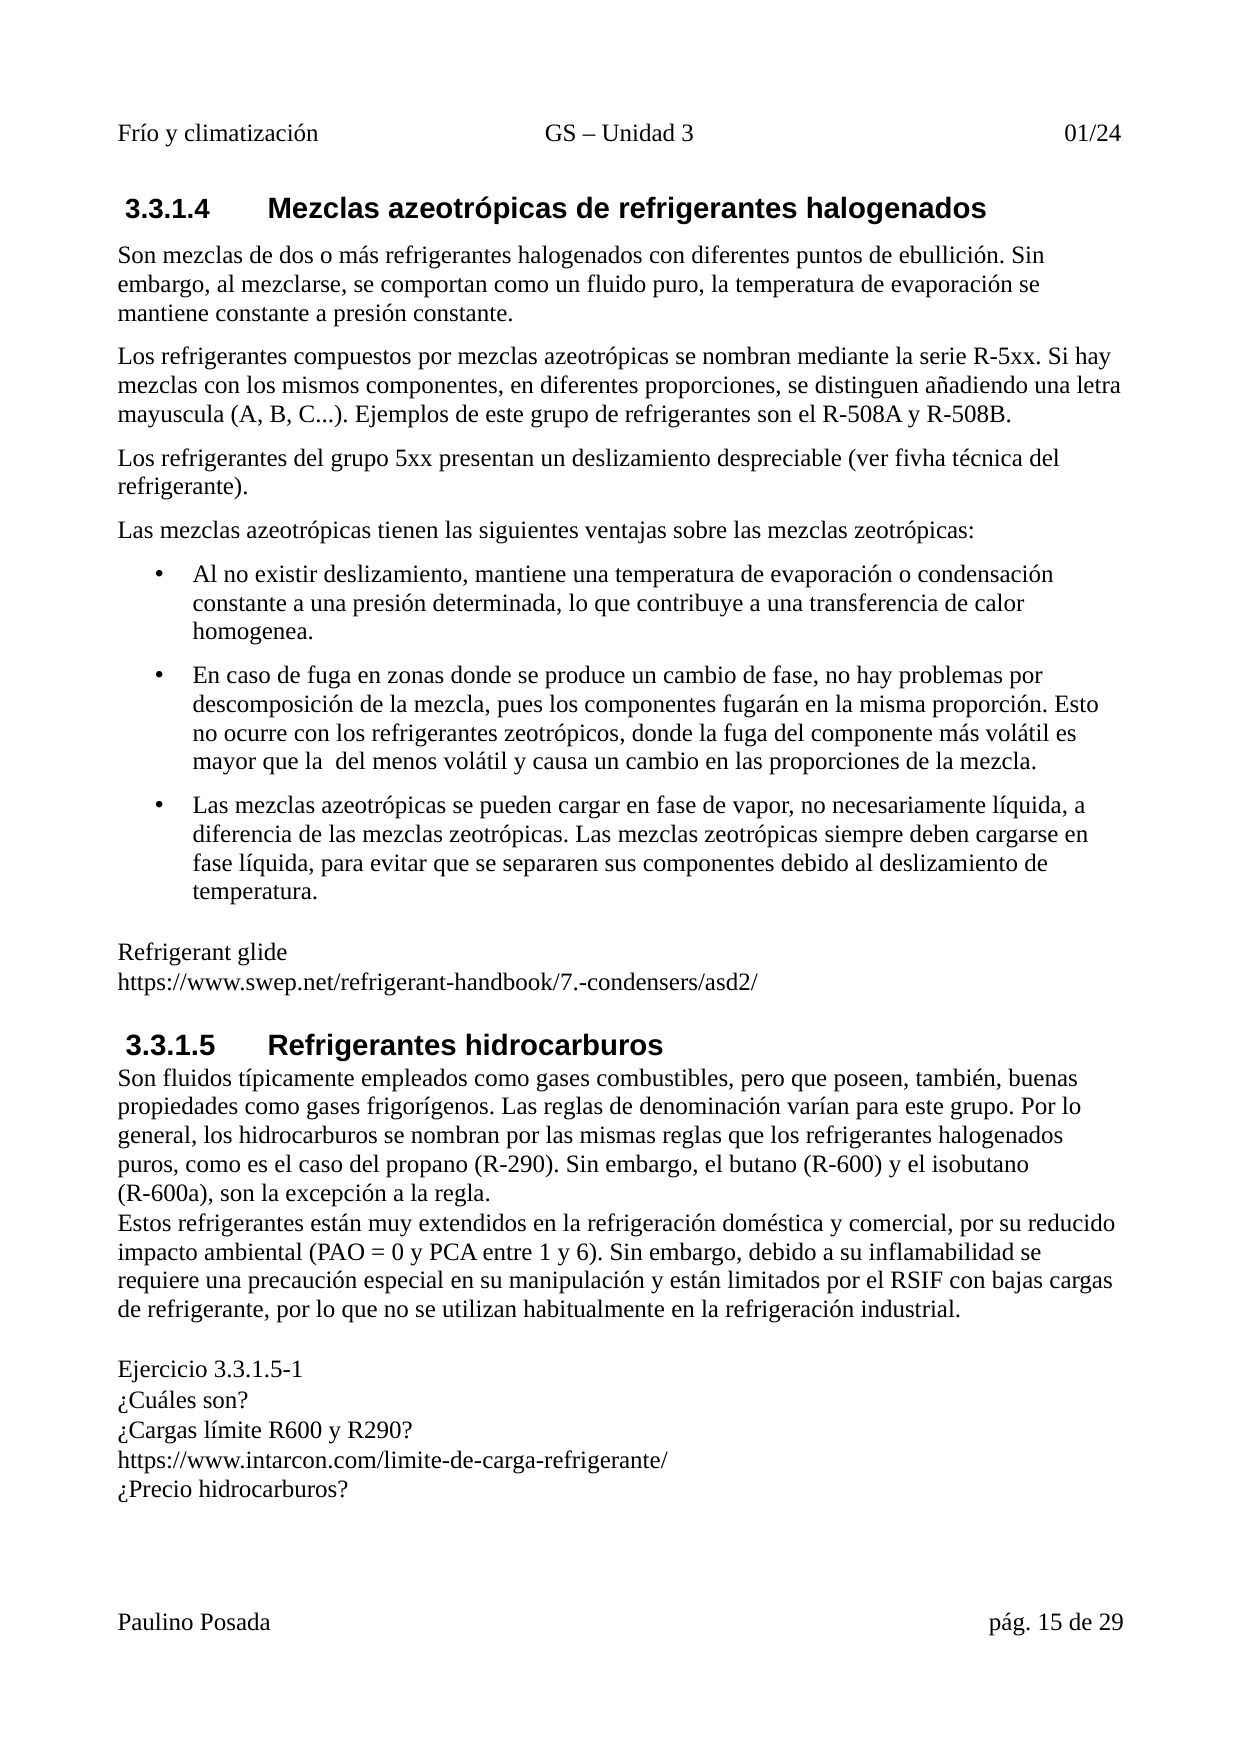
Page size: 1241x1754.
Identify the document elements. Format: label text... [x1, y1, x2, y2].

text Los refrigerantes compuestos por mezclas azeotrópicas se nombran mediante la serie R-5xx. Si hay mezclas con los mismos componentes, en diferentes proporciones, se distinguen añadiendo una letra mayuscula (A, B, C...). Ejemplos de este grupo de refrigerantes son el R-508A y R-508B. [117, 341, 1123, 428]
text Los refrigerantes del grupo 5xx presentan un deslizamiento despreciable (ver fivha técnica del refrigerante). [117, 443, 1123, 500]
text Las mezclas azeotrópicas tienen las siguientes ventajas sobre las mezclas zeotrópicas: [117, 515, 1123, 544]
text Refrigerant glide [117, 937, 1123, 966]
subtitle Refrigerantes hidrocarburos [117, 1027, 1123, 1061]
list Al no existir deslizamiento, mantiene una temperatura de evaporación o condensación constante a una presión determinada, lo que contribuye a una transferencia de calor homogenea. [155, 559, 1123, 645]
text Son mezclas de dos o más refrigerantes halogenados con diferentes puntos de ebullición. Sin embargo, al mezclarse, se comportan como un fluido puro, la temperatura de evaporación se mantiene constante a presión constante. [117, 240, 1123, 326]
text https://www.intarcon.com/limite-de-carga-refrigerante/ [117, 1445, 1123, 1474]
list En caso de fuga en zonas donde se produce un cambio de fase, no hay problemas por descomposición de la mezcla, pues los componentes fugarán en la misma proporción. Esto no ocurre con los refrigerantes zeotrópicos, donde la fuga del componente más volátil es mayor que la del menos volátil y causa un cambio en las proporciones de la mezcla. [155, 660, 1123, 775]
text Estos refrigerantes están muy extendidos en la refrigeración doméstica y comercial, por su reducido impacto ambiental (PAO = 0 y PCA entre 1 y 6). Sin embargo, debido a su inflamabilidad se requiere una precaución especial en su manipulación y están limitados por el RSIF con bajas cargas de refrigerante, por lo que no se utilizan habitualmente en la refrigeración industrial. [117, 1208, 1123, 1323]
text ¿Precio hidrocarburos? [117, 1474, 1123, 1503]
subtitle Mezclas azeotrópicas de refrigerantes halogenados [117, 191, 1123, 225]
text Son fluidos típicamente empleados como gases combustibles, pero que poseen, también, buenas propiedades como gases frigorígenos. Las reglas de denominación varían para este grupo. Por lo general, los hidrocarburos se nombran por las mismas reglas que los refrigerantes halogenados puros, como es el caso del propano (R-290). Sin embargo, el butano (R-600) y el isobutano (R-600a), son la excepción a la regla. [117, 1063, 1123, 1206]
text ¿Cargas límite R600 y R290? [117, 1415, 1123, 1444]
text ¿Cuáles son? [117, 1385, 1123, 1413]
text Ejercicio 3.3.1.5-1 [117, 1354, 1123, 1383]
list Las mezclas azeotrópicas se pueden cargar en fase de vapor, no necesariamente líquida, a diferencia de las mezclas zeotrópicas. Las mezclas zeotrópicas siempre deben cargarse en fase líquida, para evitar que se separaren sus componentes debido al deslizamiento de temperatura. [155, 790, 1123, 905]
text https://www.swep.net/refrigerant-handbook/7.-condensers/asd2/ [117, 967, 1123, 996]
